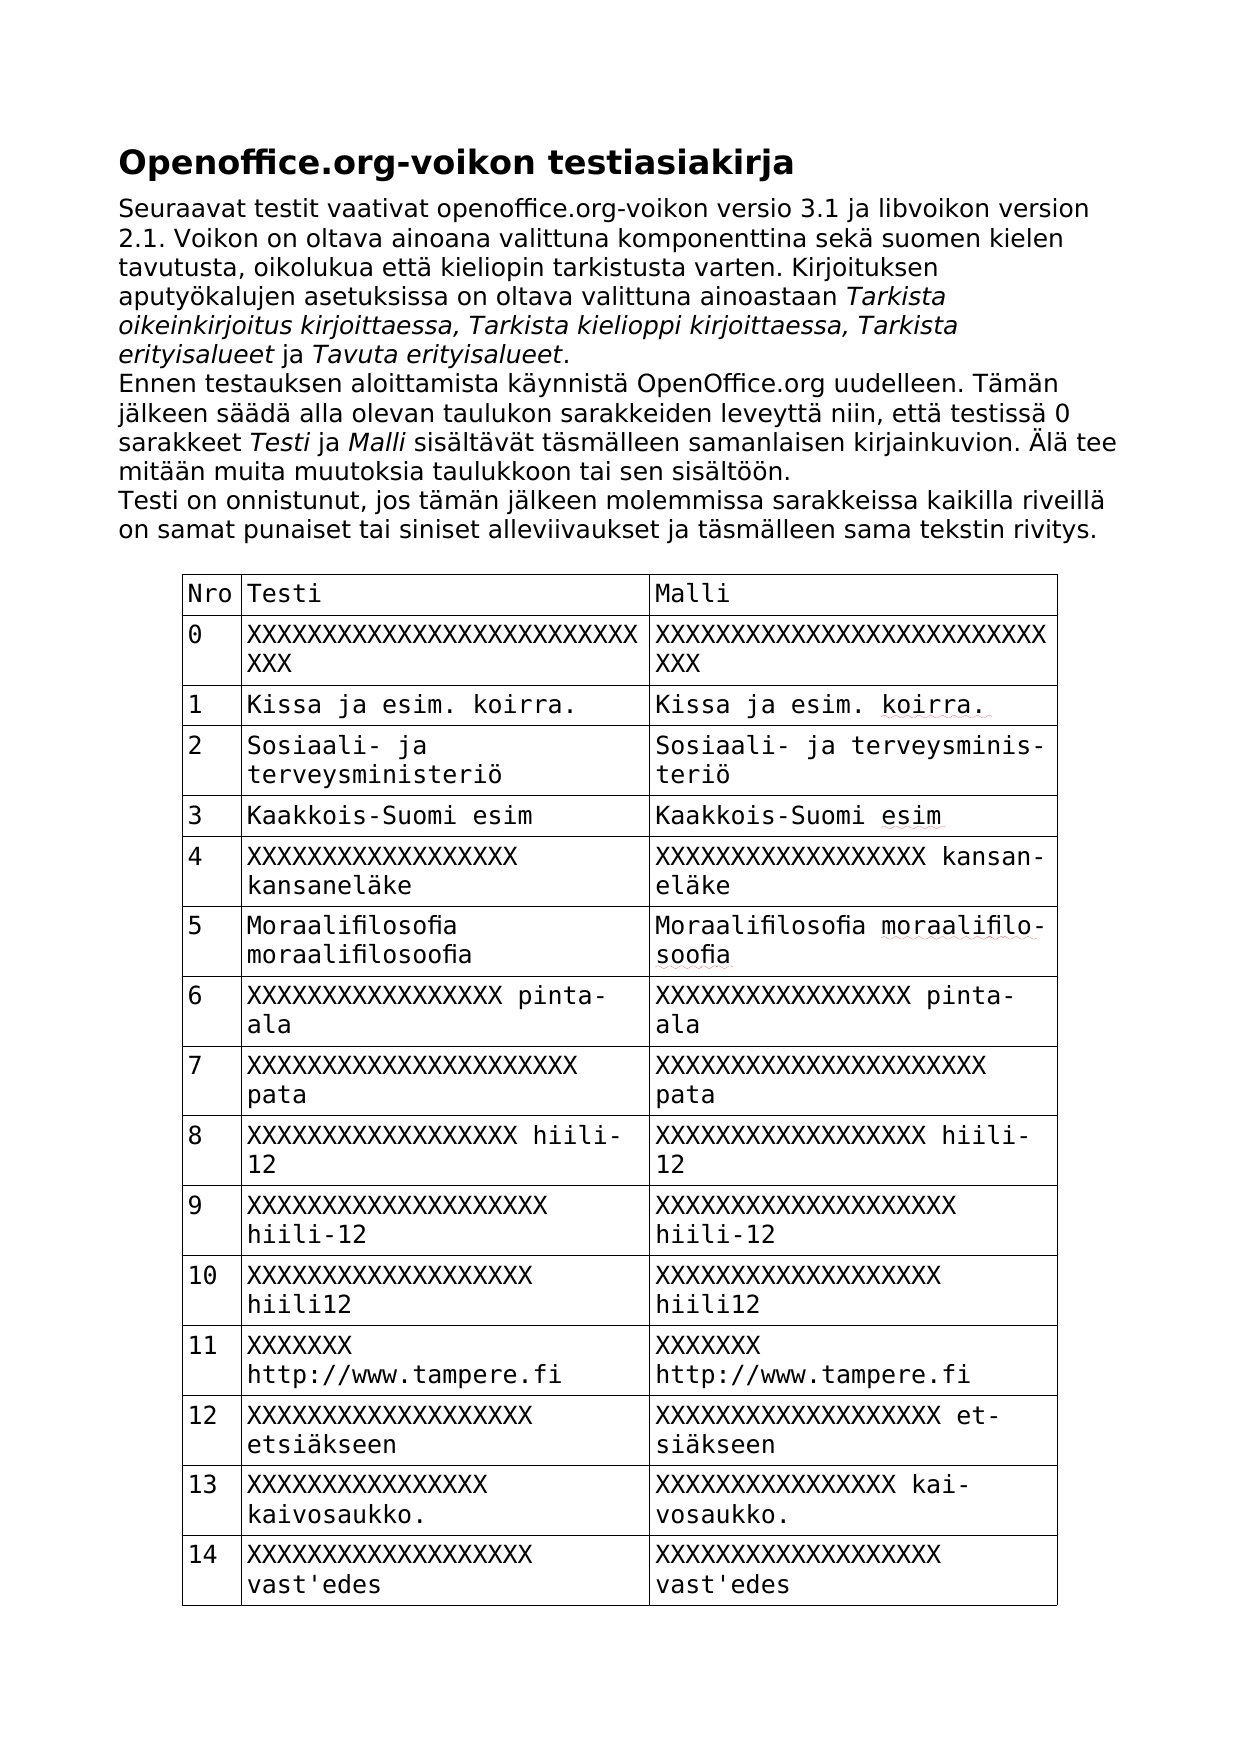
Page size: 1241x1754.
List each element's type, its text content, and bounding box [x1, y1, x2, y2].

table_cell XXXXXXXXXXXXXXXXXXXXXXXXXXXXX [242, 616, 649, 684]
table_cell XXXXXXXXXXXXXXXXX pinta-ala [242, 977, 649, 1046]
table_cell 10 [183, 1256, 241, 1325]
table_cell XXXXXXXXXXXXXXXXXXX vast'edes [650, 1536, 1057, 1605]
subtitle Openoffice.org-voikon testiasiakirja [118, 143, 1122, 182]
text Testi on onnistunut, jos tämän jälkeen molemmissa sarakkeissa kaikilla riveillä on samat punaiset tai siniset alleviivaukset ja täsmälleen sama tekstin rivitys. [118, 486, 1122, 545]
table_cell 4 [183, 837, 241, 906]
text Ennen testauksen aloittamista käynnistä OpenOffice.org uudelleen. Tämän jälkeen säädä alla olevan taulukon sarakkeiden leveyttä niin, että testissä 0 sarakkeet Testi ja Malli sisältävät täsmälleen samanlaisen kirjainkuvion. Älä tee mitään muita muutoksia taulukkoon tai sen sisältöön. [118, 370, 1122, 486]
table_cell XXXXXXXXXXXXXXXXXX kansan- eläke [650, 837, 1057, 906]
table_cell Kissa ja esim. koirra. [650, 686, 1057, 725]
table_header Malli [650, 575, 1057, 614]
table_header Nro [183, 575, 241, 614]
table_cell Kaakkois-Suomi esim [650, 796, 1057, 836]
table_cell XXXXXXXXXXXXXXXXXXXX hiili-12 [650, 1186, 1057, 1255]
table_cell 8 [183, 1116, 241, 1185]
table_cell 13 [183, 1466, 241, 1535]
table_cell Sosiaali- ja terveysministeriö [242, 726, 649, 795]
table_cell XXXXXXXXXXXXXXXXXXX hiili12 [650, 1256, 1057, 1325]
table_cell 2 [183, 726, 241, 795]
table_cell 5 [183, 907, 241, 976]
table_cell XXXXXXXXXXXXXXXXXXXX hiili-12 [242, 1186, 649, 1255]
table_cell XXXXXXX http://www.tampere.fi [242, 1326, 649, 1395]
table_cell 1 [183, 686, 241, 725]
table_cell XXXXXXXXXXXXXXXXXXXXXX pata [242, 1047, 649, 1115]
table_cell XXXXXXXXXXXXXXXX kaivosaukko. [242, 1466, 649, 1535]
table_cell XXXXXXXXXXXXXXXXXXX vast'edes [242, 1536, 649, 1605]
table_cell 0 [183, 616, 241, 684]
table_cell XXXXXXXXXXXXXXXXXX kansaneläke [242, 837, 649, 906]
table_cell XXXXXXXXXXXXXXXX kai- vosaukko. [650, 1466, 1057, 1535]
table_cell Moraaliﬁlosoﬁa moraaliﬁlosooﬁa [242, 907, 649, 976]
table_cell 12 [183, 1396, 241, 1465]
table_cell 6 [183, 977, 241, 1046]
table_cell XXXXXXXXXXXXXXXXX pinta- ala [650, 977, 1057, 1046]
table_cell XXXXXXXXXXXXXXXXXXXXXX pata [650, 1047, 1057, 1115]
table_cell Kaakkois-Suomi esim [242, 796, 649, 836]
table_cell 11 [183, 1326, 241, 1395]
table_cell 14 [183, 1536, 241, 1605]
table_cell Moraaliﬁlosoﬁa moraaliﬁlo- sooﬁa [650, 907, 1057, 976]
table_cell XXXXXXXXXXXXXXXXXXXXXXXXXX XXX [650, 616, 1057, 684]
table_cell Sosiaali- ja terveysminis- teriö [650, 726, 1057, 795]
table_cell XXXXXXXXXXXXXXXXXXX etsiäkseen [242, 1396, 649, 1465]
table_cell Kissa ja esim. koirra. [242, 686, 649, 725]
table_cell 3 [183, 796, 241, 836]
table_cell 9 [183, 1186, 241, 1255]
text Seuraavat testit vaativat openoffice.org-voikon versio 3.1 ja libvoikon version 2.1. Voikon on oltava ainoana valittuna komponenttina sekä suomen kielen tavutusta, oikolukua että kieliopin tarkistusta varten. Kirjoituksen aputyökalujen asetuksissa on oltava valittuna ainoastaan Tarkista oikeinkirjoitus kirjoittaessa, Tarkista kielioppi kirjoittaessa, Tarkista erityisalueet ja Tavuta erityisalueet. [118, 195, 1122, 370]
table_cell XXXXXXXXXXXXXXXXXX hiili-12 [242, 1116, 649, 1185]
table_cell 7 [183, 1047, 241, 1115]
table_cell XXXXXXXXXXXXXXXXXXX et- siäkseen [650, 1396, 1057, 1465]
table_header Testi [242, 575, 649, 614]
table_cell XXXXXXX http://www.tampere.fi [650, 1326, 1057, 1395]
table_cell XXXXXXXXXXXXXXXXXXX hiili12 [242, 1256, 649, 1325]
table_cell XXXXXXXXXXXXXXXXXX hiili-12 [650, 1116, 1057, 1185]
